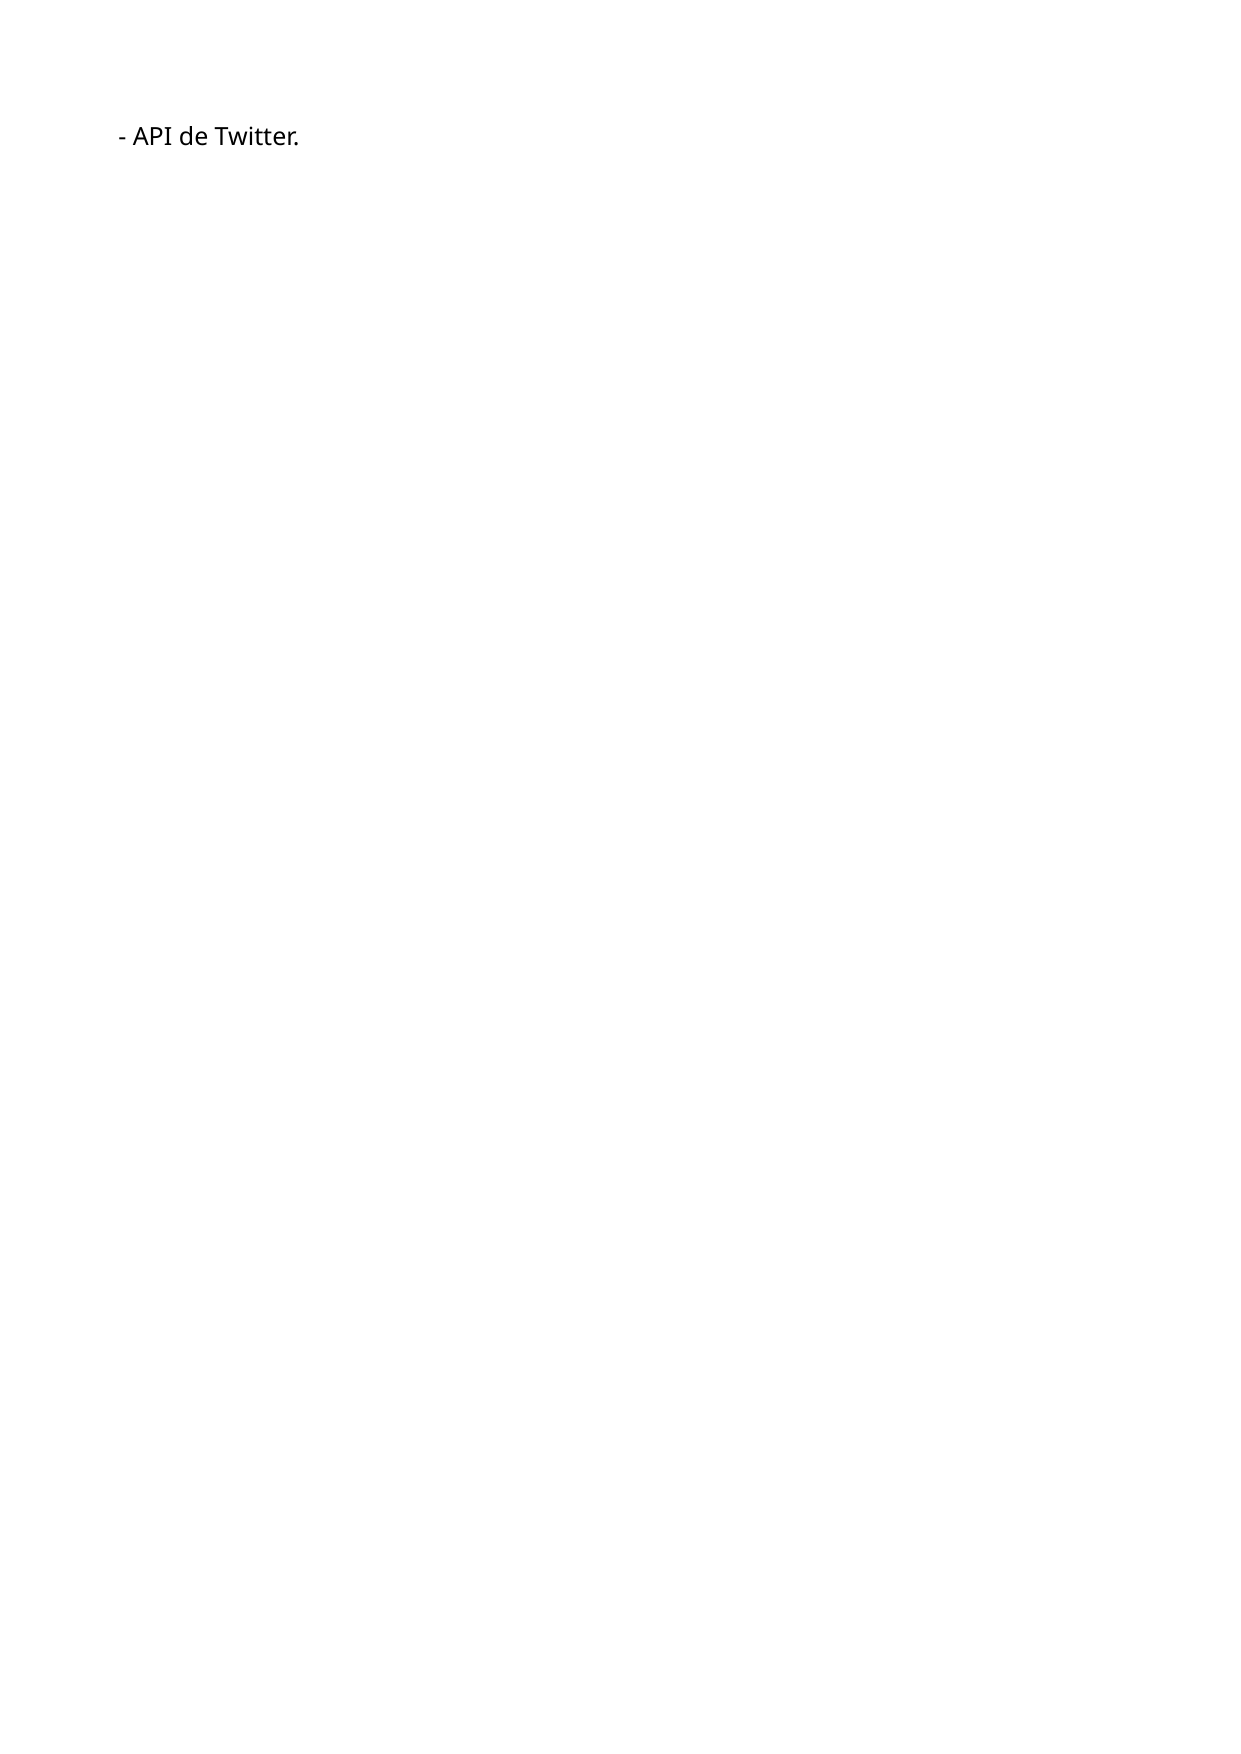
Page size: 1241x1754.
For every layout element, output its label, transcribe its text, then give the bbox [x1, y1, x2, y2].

text - API de Twitter. [118, 118, 1122, 152]
